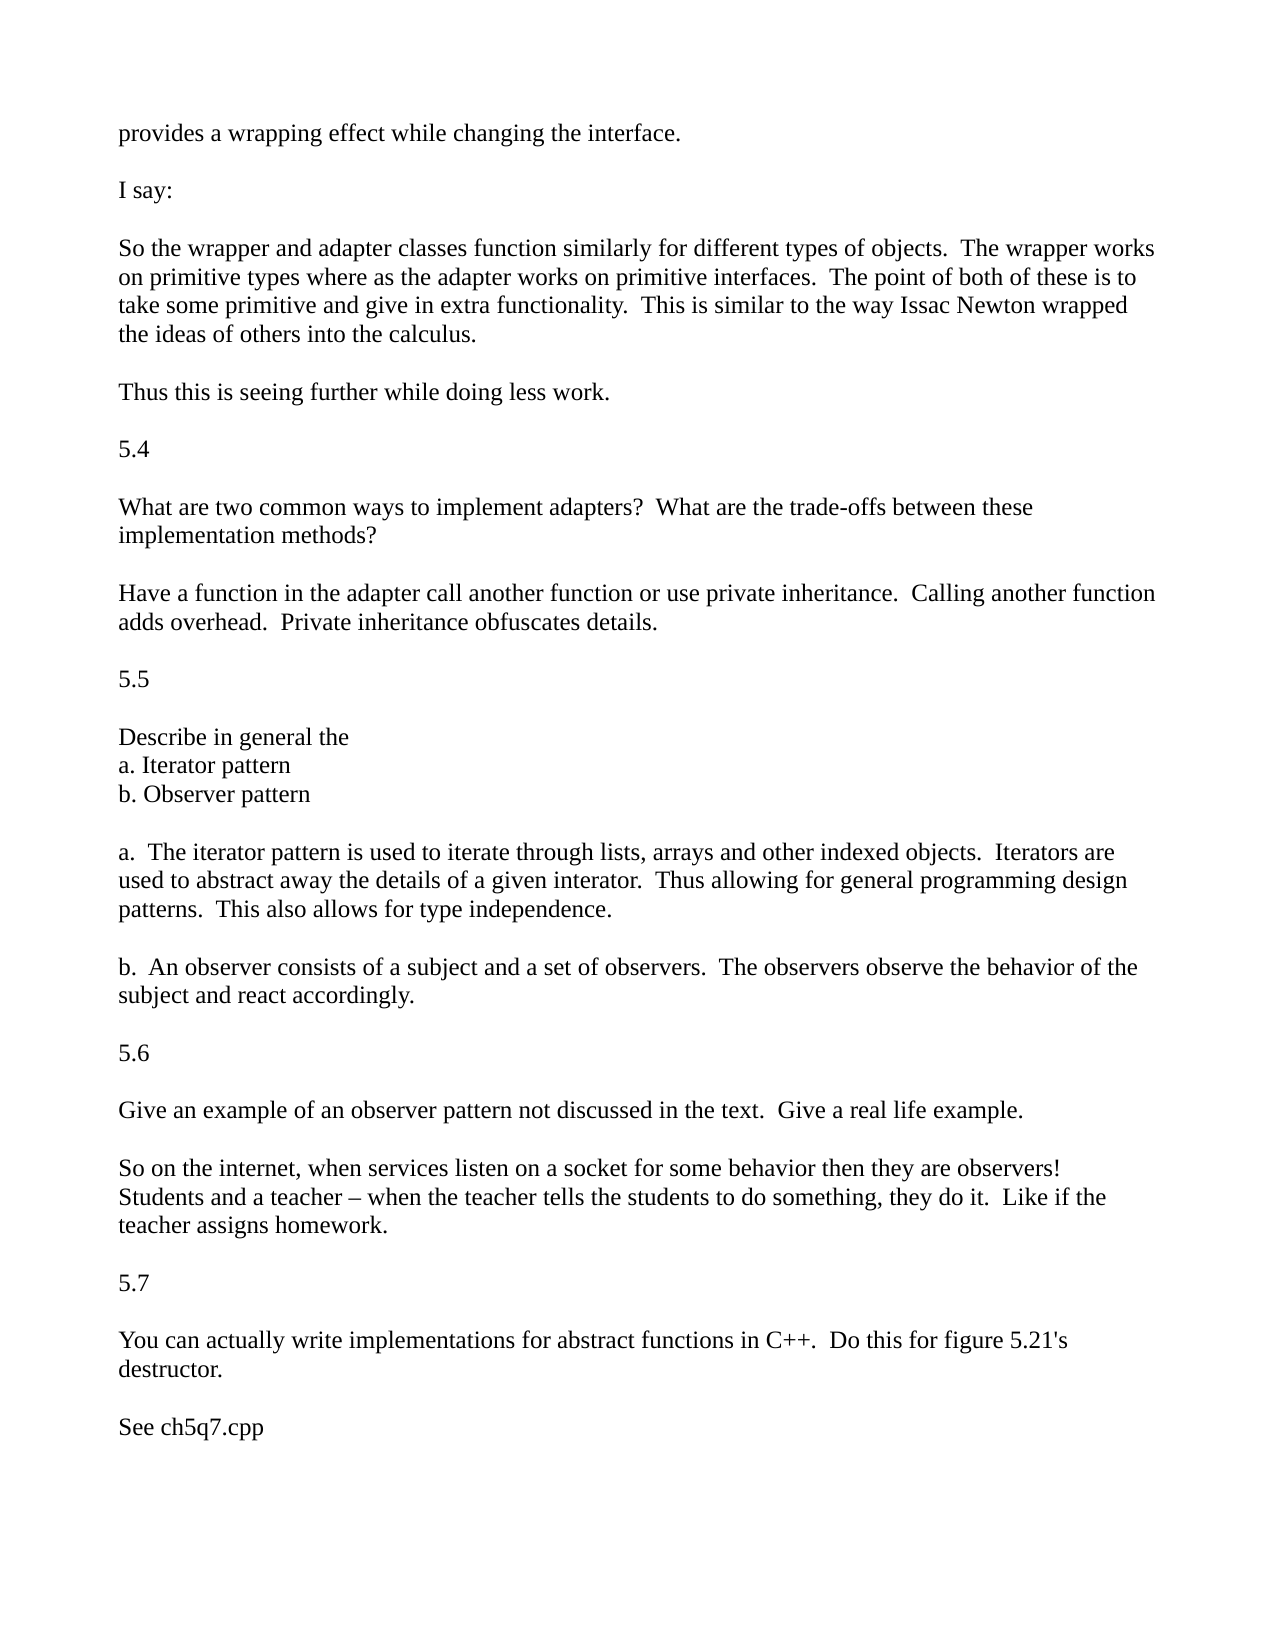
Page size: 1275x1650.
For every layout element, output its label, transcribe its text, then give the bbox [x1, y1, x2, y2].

text b. An observer consists of a subject and a set of observers. The observers observe the behavior of the subject and react accordingly. [118, 952, 1157, 1009]
text Describe in general the [118, 722, 1157, 751]
text a. Iterator pattern [118, 751, 1157, 779]
text What are two common ways to implement adapters? What are the trade-offs between these implementation methods? [118, 492, 1157, 549]
text 5.7 [118, 1268, 1157, 1297]
text You can actually write implementations for abstract functions in C++. Do this for figure 5.21's destructor. [118, 1326, 1157, 1383]
text So on the internet, when services listen on a socket for some behavior then they are observers! Students and a teacher – when the teacher tells the students to do something, they do it. Like if the teacher assigns homework. [118, 1153, 1157, 1239]
text b. Observer pattern [118, 779, 1157, 808]
text Give an example of an observer pattern not discussed in the text. Give a real life example. [118, 1096, 1157, 1124]
text I say: [118, 176, 1157, 204]
text 5.5 [118, 664, 1157, 693]
text 5.6 [118, 1038, 1157, 1067]
text Have a function in the adapter call another function or use private inheritance. Calling another function adds overhead. Private inheritance obfuscates details. [118, 578, 1157, 636]
text Thus this is seeing further while doing less work. [118, 377, 1157, 406]
text So the wrapper and adapter classes function similarly for different types of objects. The wrapper works on primitive types where as the adapter works on primitive interfaces. The point of both of these is to take some primitive and give in extra functionality. This is similar to the way Issac Newton wrapped the ideas of others into the calculus. [118, 233, 1157, 348]
text provides a wrapping effect while changing the interface. [118, 118, 1157, 147]
text a. The iterator pattern is used to iterate through lists, arrays and other indexed objects. Iterators are used to abstract away the details of a given interator. Thus allowing for general programming design patterns. This also allows for type independence. [118, 837, 1157, 923]
text See ch5q7.cpp [118, 1412, 1157, 1441]
text 5.4 [118, 434, 1157, 463]
